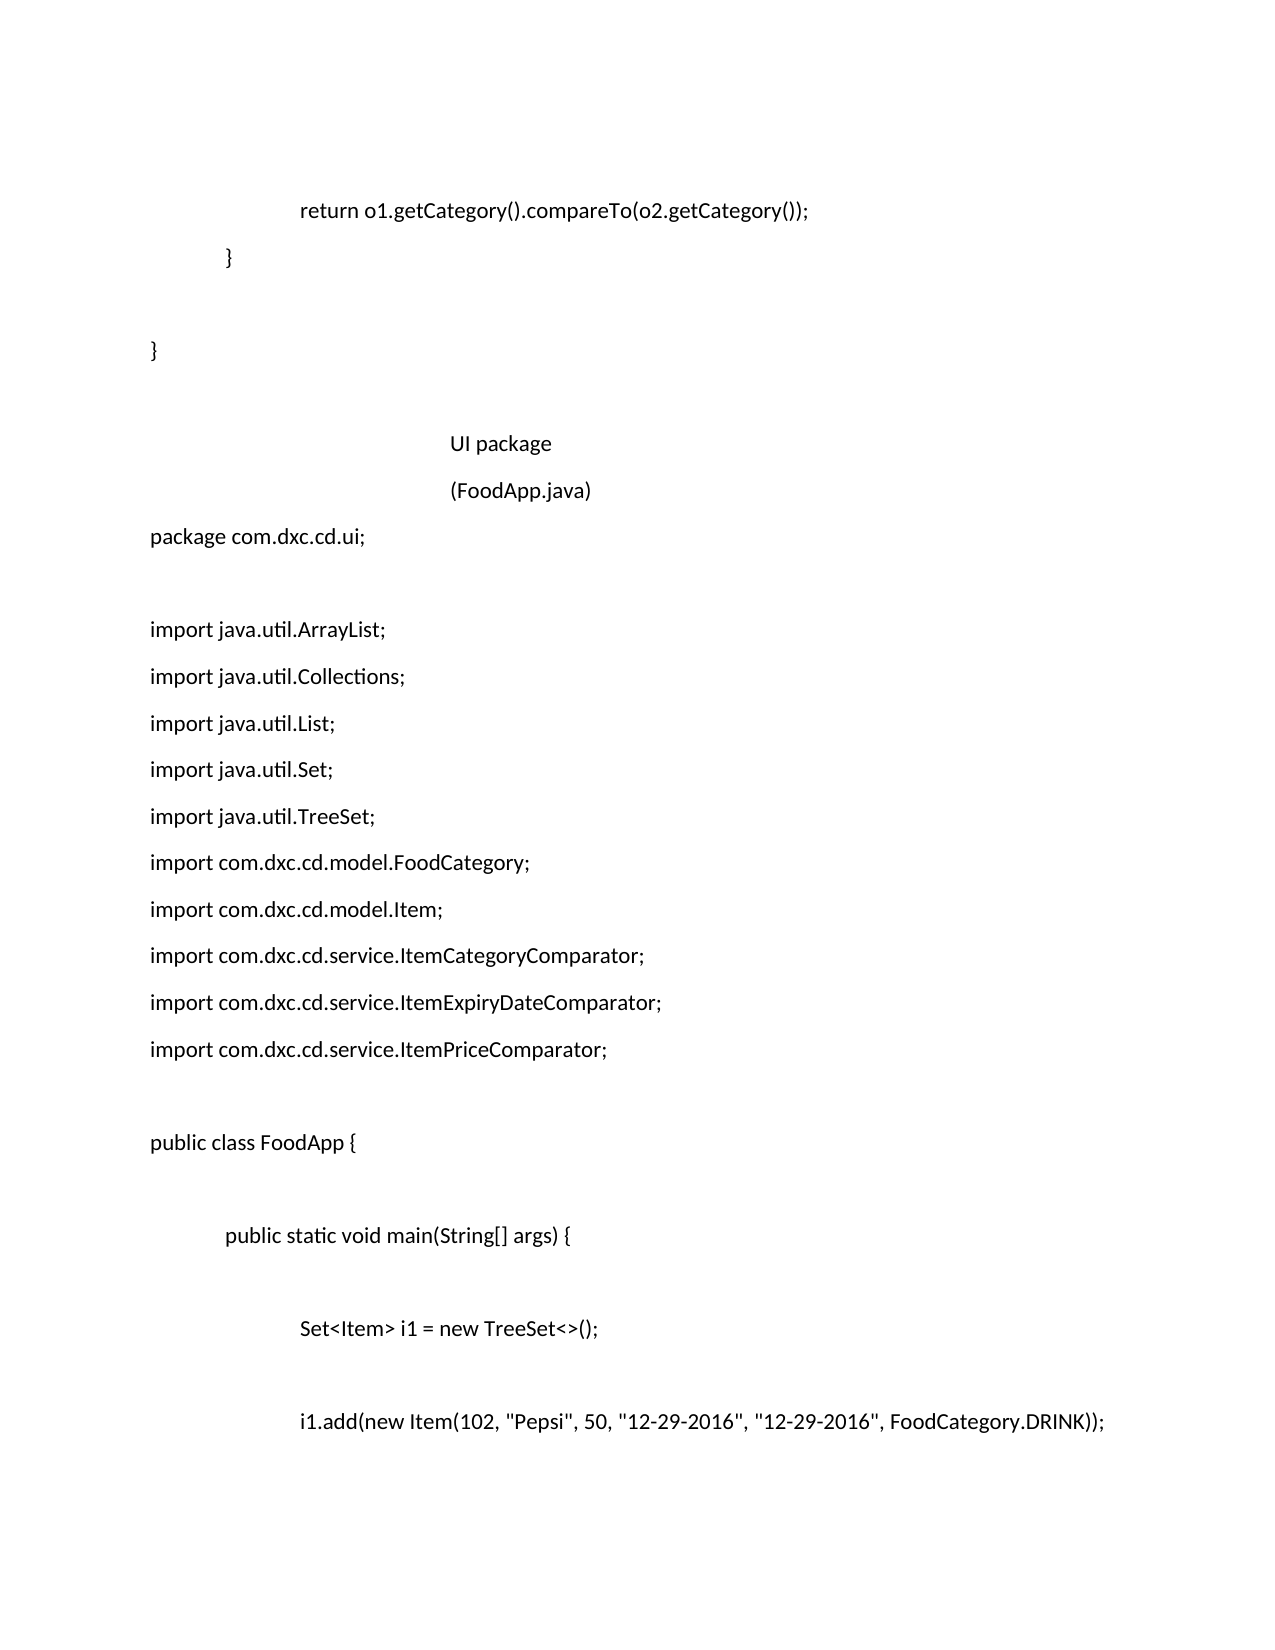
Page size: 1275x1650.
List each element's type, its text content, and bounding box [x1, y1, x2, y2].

text } [150, 243, 1125, 271]
text import java.util.ArrayList; [150, 616, 1125, 644]
text } [150, 336, 1125, 364]
text import java.util.TreeSet; [150, 802, 1125, 830]
text public class FoodApp { [150, 1128, 1125, 1156]
text package com.dxc.cd.ui; [150, 522, 1125, 551]
text import com.dxc.cd.model.FoodCategory; [150, 848, 1125, 876]
text import java.util.List; [150, 709, 1125, 737]
text import com.dxc.cd.service.ItemExpiryDateComparator; [150, 988, 1125, 1016]
text import com.dxc.cd.service.ItemPriceComparator; [150, 1035, 1125, 1063]
text return o1.getCategory().compareTo(o2.getCategory()); [150, 197, 1125, 224]
text UI package [375, 429, 1125, 457]
text public static void main(String[] args) { [150, 1221, 1125, 1249]
text import java.util.Collections; [150, 662, 1125, 690]
text (FoodApp.java) [375, 476, 1125, 504]
text import com.dxc.cd.service.ItemCategoryComparator; [150, 942, 1125, 969]
text Set<Item> i1 = new TreeSet<>(); [150, 1314, 1125, 1342]
text import com.dxc.cd.model.Item; [150, 895, 1125, 923]
text import java.util.Set; [150, 755, 1125, 783]
text i1.add(new Item(102, "Pepsi", 50, "12-29-2016", "12-29-2016", FoodCategory.DRINK)); [150, 1407, 1125, 1435]
